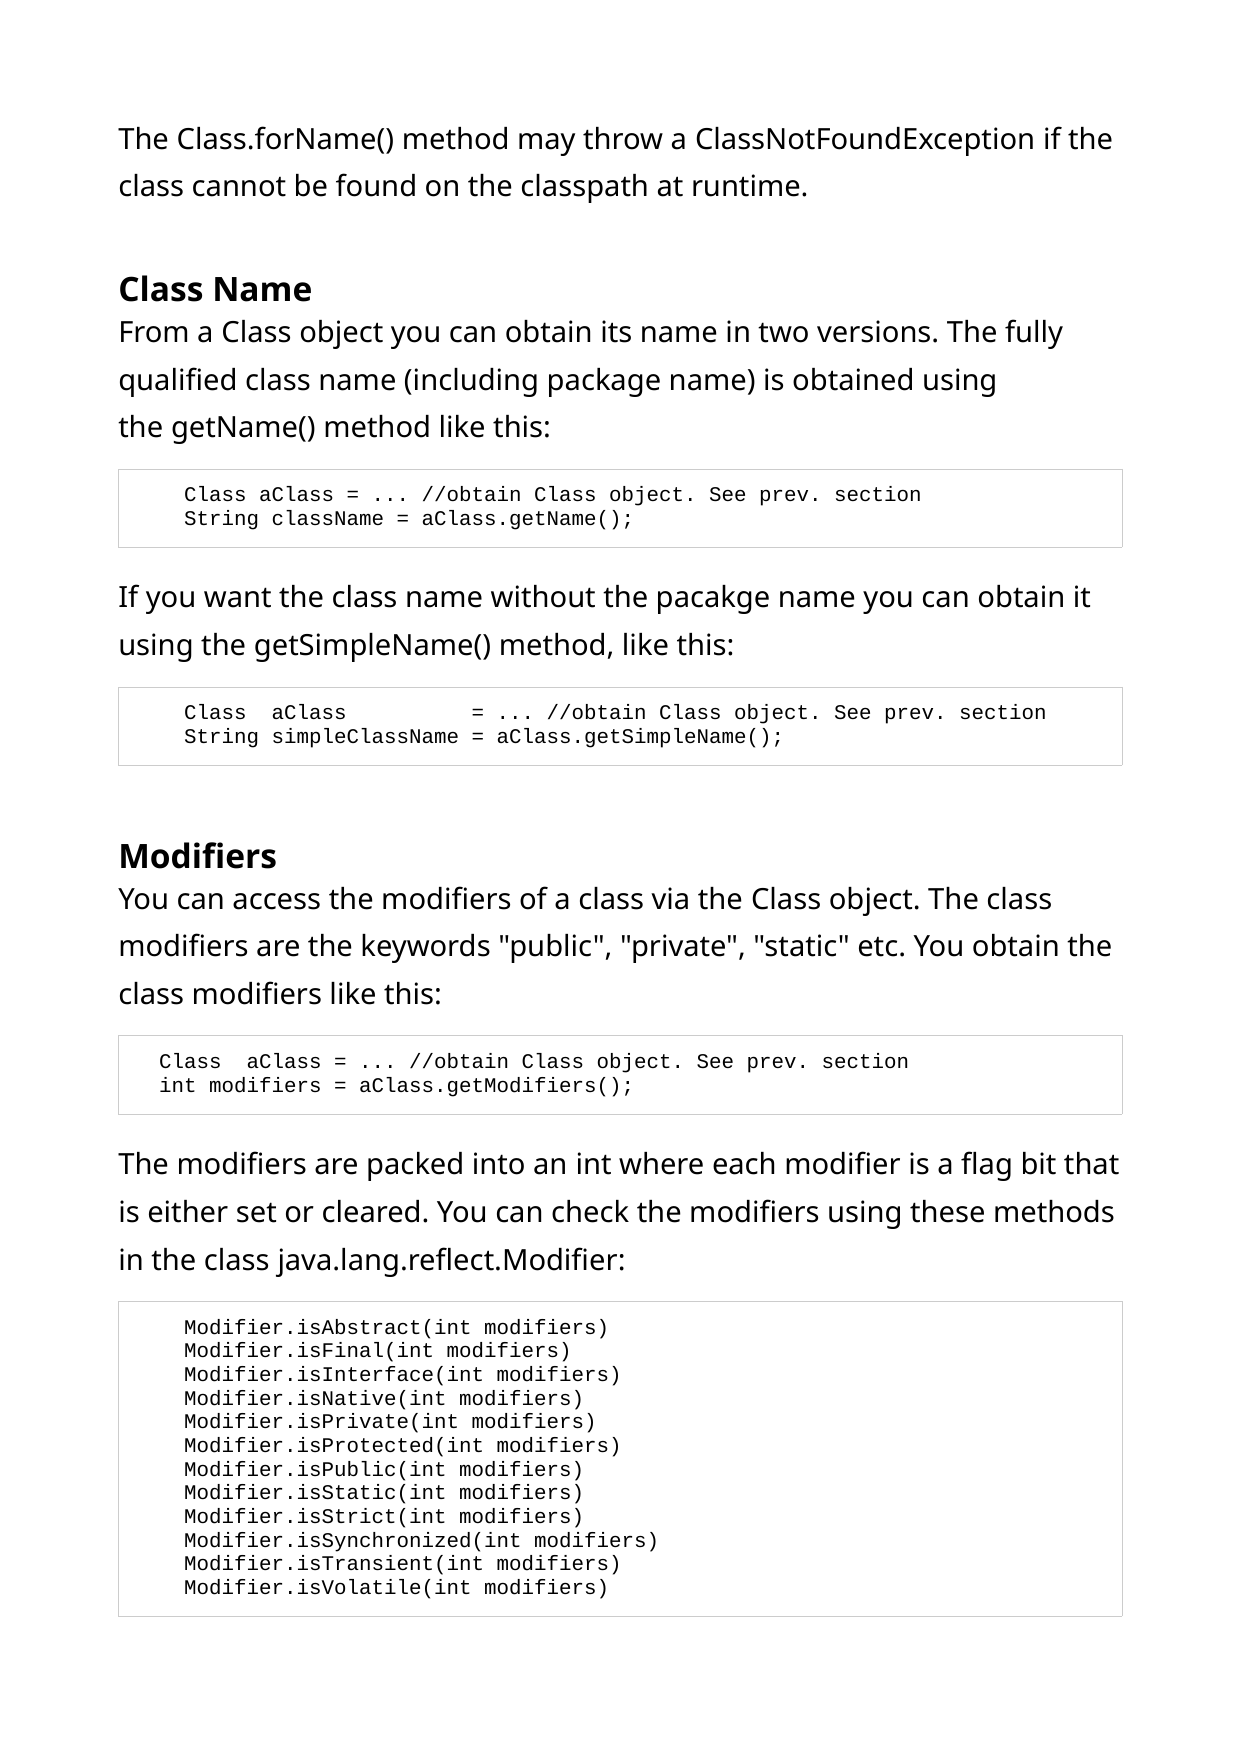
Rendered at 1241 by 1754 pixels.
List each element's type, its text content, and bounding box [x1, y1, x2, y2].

text You can access the modifiers of a class via the Class object. The class modifiers are the keywords "public", "private", "static" etc. You obtain the class modifiers like this: [118, 878, 1122, 1013]
text Modifier.isInterface(int modifiers) [119, 1348, 1122, 1372]
text Modifier.isFinal(int modifiers) [119, 1325, 1122, 1348]
text Modifier.isPublic(int modifiers) [119, 1443, 1122, 1467]
text The Class.forName() method may throw a ClassNotFoundException if the class cannot be found on the classpath at runtime. [118, 118, 1122, 205]
text Modifier.isNative(int modifiers) [119, 1372, 1122, 1396]
text Modifier.isStrict(int modifiers) [119, 1490, 1122, 1514]
text Class aClass = ... //obtain Class object. See prev. section [119, 470, 1122, 492]
text String simpleClassName = aClass.getSimpleName(); [119, 710, 1122, 765]
text From a Class object you can obtain its name in two versions. The fully qualified class name (including package name) is obtained using the getName() method like this: [118, 311, 1122, 446]
text Class aClass = ... //obtain Class object. See prev. section [119, 688, 1122, 710]
text Modifier.isPrivate(int modifiers) [119, 1396, 1122, 1419]
text Modifier.isVolatile(int modifiers) [119, 1561, 1122, 1616]
text Modifier.isAbstract(int modifiers) [119, 1302, 1122, 1325]
text int modifiers = aClass.getModifiers(); [119, 1059, 1122, 1114]
text Modifier.isSynchronized(int modifiers) [119, 1514, 1122, 1537]
subtitle Class Name [118, 265, 1122, 311]
subtitle Modifiers [118, 832, 1122, 878]
text If you want the class name without the pacakge name you can obtain it using the getSimpleName() method, like this: [118, 577, 1122, 664]
text Modifier.isStatic(int modifiers) [119, 1467, 1122, 1490]
text The modifiers are packed into an int where each modifier is a flag bit that is either set or cleared. You can check the modifiers using these methods in the class java.lang.reflect.Modifier: [118, 1144, 1122, 1278]
text Modifier.isTransient(int modifiers) [119, 1537, 1122, 1561]
text Class aClass = ... //obtain Class object. See prev. section [119, 1036, 1122, 1059]
text String className = aClass.getName(); [119, 492, 1122, 547]
text Modifier.isProtected(int modifiers) [119, 1419, 1122, 1443]
